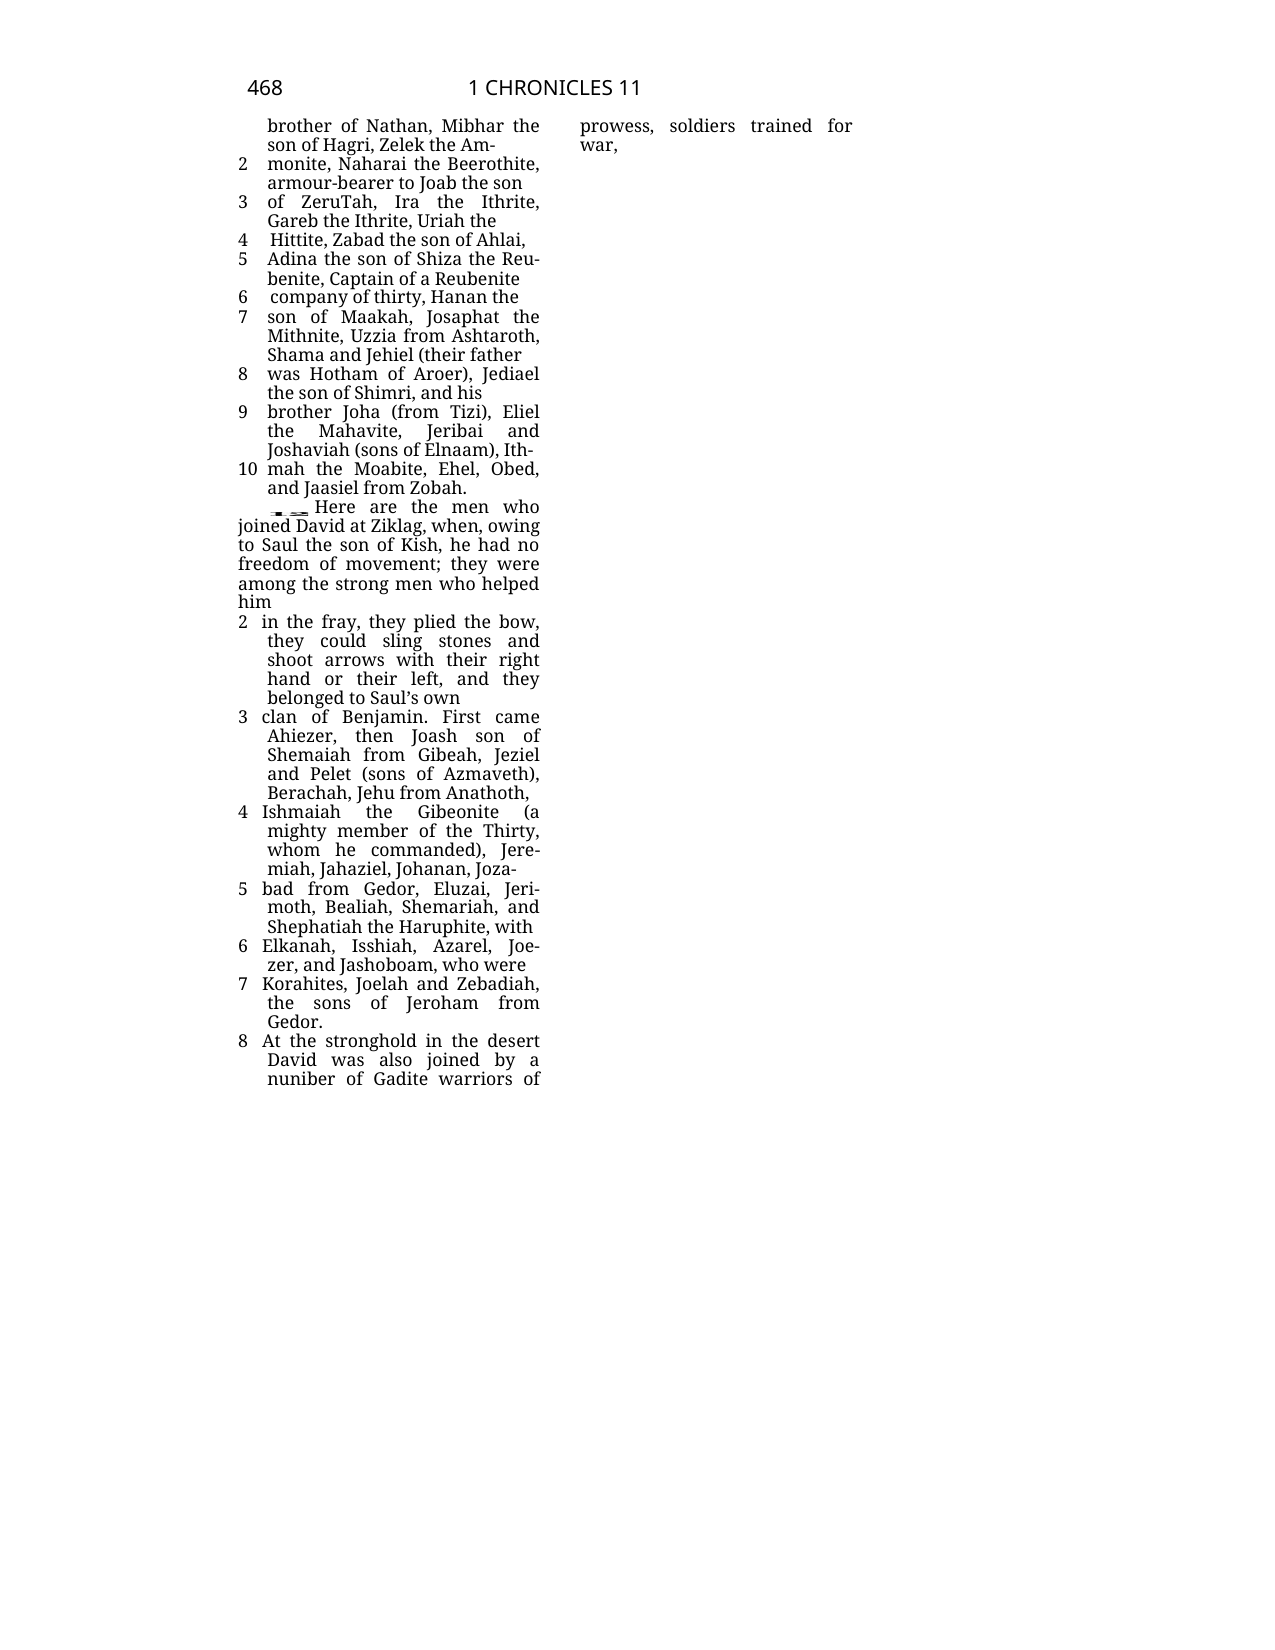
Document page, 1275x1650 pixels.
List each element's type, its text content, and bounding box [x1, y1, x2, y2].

list monite, Naharai the Beerothite, armour-bearer to Joab the son [238, 155, 540, 193]
picture [270, 512, 309, 516]
list Korahites, Joelah and Zebadiah, the sons of Jeroham from Gedor. [238, 975, 540, 1032]
list prowess, soldiers trained for war, [551, 117, 853, 155]
list company of thirty, Hanan the [238, 289, 540, 308]
list was Hotham of Aroer), Jediael the son of Shimri, and his [238, 365, 540, 403]
list son of Maakah, Josaphat the Mithnite, Uzzia from Ashtaroth, Shama and Jehiel (their father [238, 308, 540, 365]
list Hittite, Zabad the son of Ahlai, [238, 232, 540, 251]
list brother Joha (from Tizi), Eliel the Mahavite, Jeribai and Joshaviah (sons of Elnaam), Ith- [238, 403, 540, 460]
list in the fray, they plied the bow, they could sling stones and shoot arrows with their right hand or their left, and they belonged to Saul’s own [238, 613, 540, 708]
list of ZeruTah, Ira the Ithrite, Gareb the Ithrite, Uriah the [238, 193, 540, 232]
text brother of Nathan, Mibhar the son of Hagri, Zelek the Am- [267, 117, 540, 155]
text Here are the men who joined David at Ziklag, when, owing to Saul the son of Kish, he had no freedom of movement; they were among the strong men who helped him [238, 498, 540, 613]
list Elkanah, Isshiah, Azarel, Joe- zer, and Jashoboam, who were [238, 937, 540, 975]
list Adina the son of Shiza the Reu- benite, Captain of a Reubenite [238, 251, 540, 289]
list Ishmaiah the Gibeonite (a mighty member of the Thirty, whom he commanded), Jere­miah, Jahaziel, Johanan, Joza- [238, 803, 540, 880]
list clan of Benjamin. First came Ahiezer, then Joash son of Shemaiah from Gibeah, Jeziel and Pelet (sons of Azmaveth), Berachah, Jehu from Anathoth, [238, 708, 540, 803]
list At the stronghold in the des­ert David was also joined by a nuniber of Gadite warriors of [238, 1032, 540, 1089]
list mah the Moabite, Ehel, Obed, and Jaasiel from Zobah. [238, 460, 540, 498]
list bad from Gedor, Eluzai, Jeri- moth, Bealiah, Shemariah, and Shephatiah the Haruphite, with [238, 880, 540, 937]
